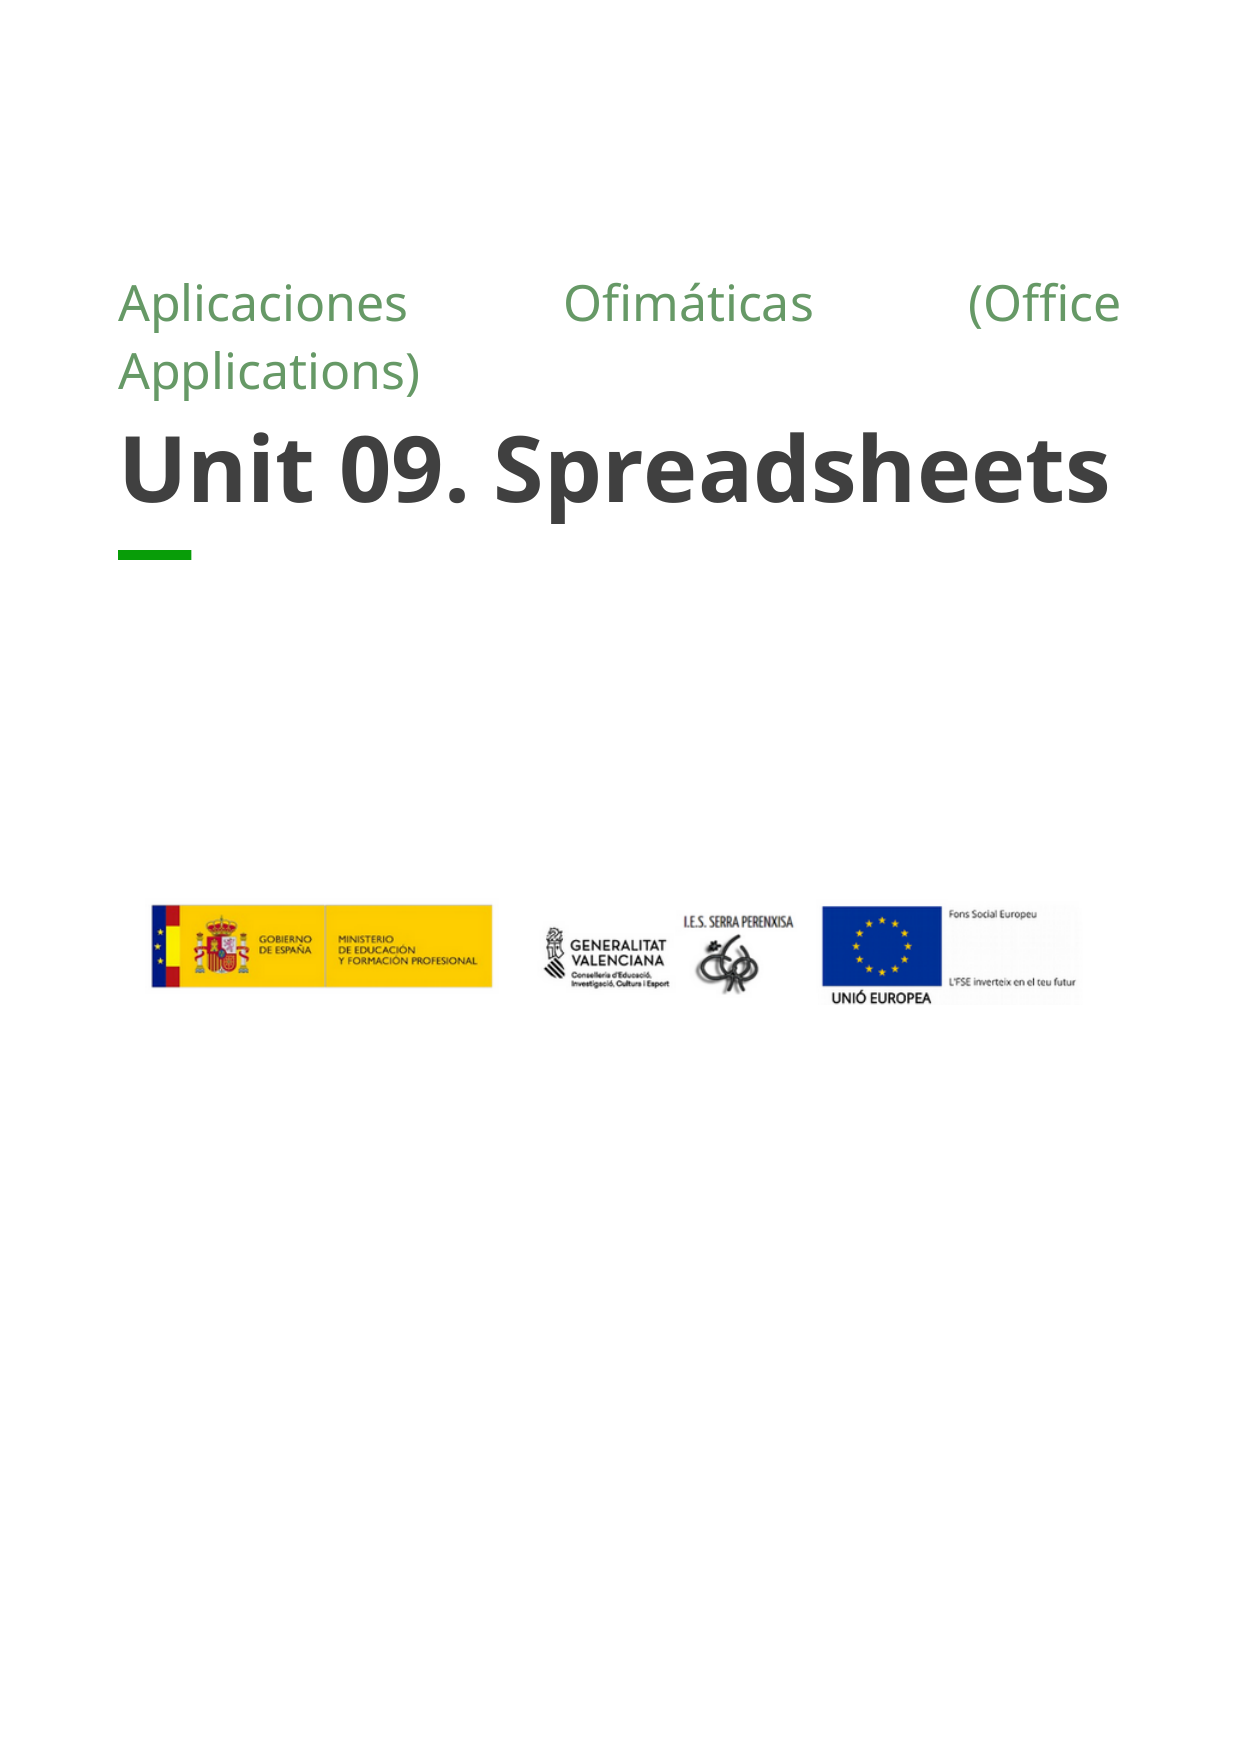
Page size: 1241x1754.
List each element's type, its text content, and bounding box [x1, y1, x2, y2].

title Aplicaciones Ofimáticas (Office Applications) Unit 09. Spreadsheets [118, 268, 1122, 529]
picture [118, 550, 192, 560]
picture [118, 885, 1123, 1005]
